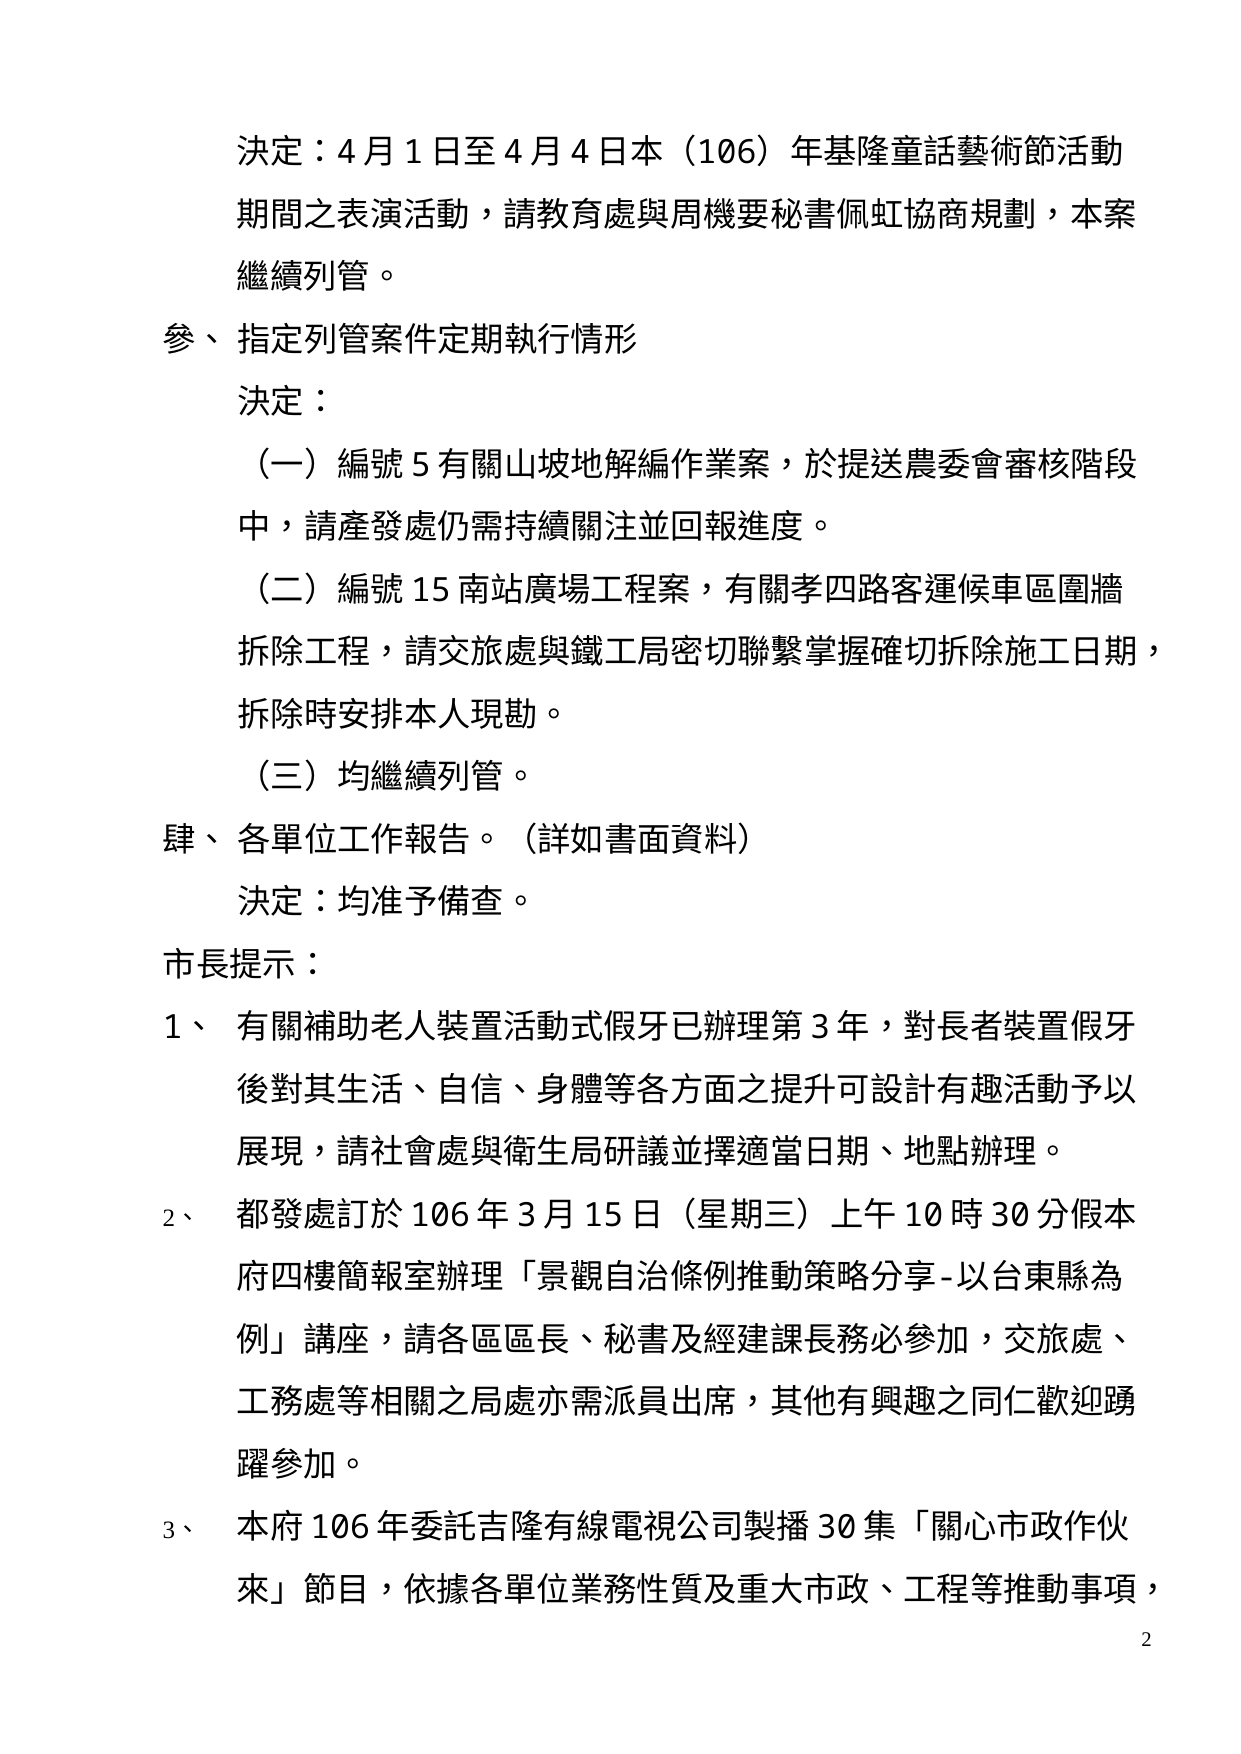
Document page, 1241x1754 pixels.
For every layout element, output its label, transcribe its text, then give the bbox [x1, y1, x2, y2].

text 市長提示： [162, 920, 1152, 983]
list 有關補助老人裝置活動式假牙已辦理第3年，對長者裝置假牙後對其生活、自信、身體等各方面之提升可設計有趣活動予以展現，請社會處與衛生局研議並擇適當日期、地點辦理。 [162, 983, 1152, 1170]
text 決定：4月1日至4月4日本（106）年基隆童話藝術節活動期間之表演活動，請教育處與周機要秘書佩虹協商規劃，本案繼續列管。 [236, 108, 1152, 295]
text 決定：均准予備查。 [237, 858, 1152, 920]
list 指定列管案件定期執行情形 [162, 295, 1152, 358]
text （二）編號15南站廣場工程案，有關孝四路客運候車區圍牆拆除工程，請交旅處與鐵工局密切聯繫掌握確切拆除施工日期，拆除時安排本人現勘。 [237, 545, 1152, 733]
text 決定： [237, 358, 1152, 420]
list 本府106年委託吉隆有線電視公司製播30集「關心市政作伙來」節目，依據各單位業務性質及重大市政、工程等推動事項，請周機要秘書佩虹與各局處研商規劃上節目之單位與序位，並請各局處首長充分準備，把握與市民對話溝通之機會，行銷市府各項措施與成果。 [162, 1483, 1152, 1608]
list 都發處訂於106年3月15日（星期三）上午10時30分假本府四樓簡報室辦理「景觀自治條例推動策略分享-以台東縣為例」講座，請各區區長、秘書及經建課長務必參加，交旅處、工務處等相關之局處亦需派員出席，其他有興趣之同仁歡迎踴躍參加。 [162, 1170, 1152, 1483]
text （一）編號5有關山坡地解編作業案，於提送農委會審核階段中，請產發處仍需持續關注並回報進度。 [237, 420, 1152, 545]
list 各單位工作報告。（詳如書面資料） [162, 795, 1152, 858]
text （三）均繼續列管。 [237, 733, 1152, 795]
